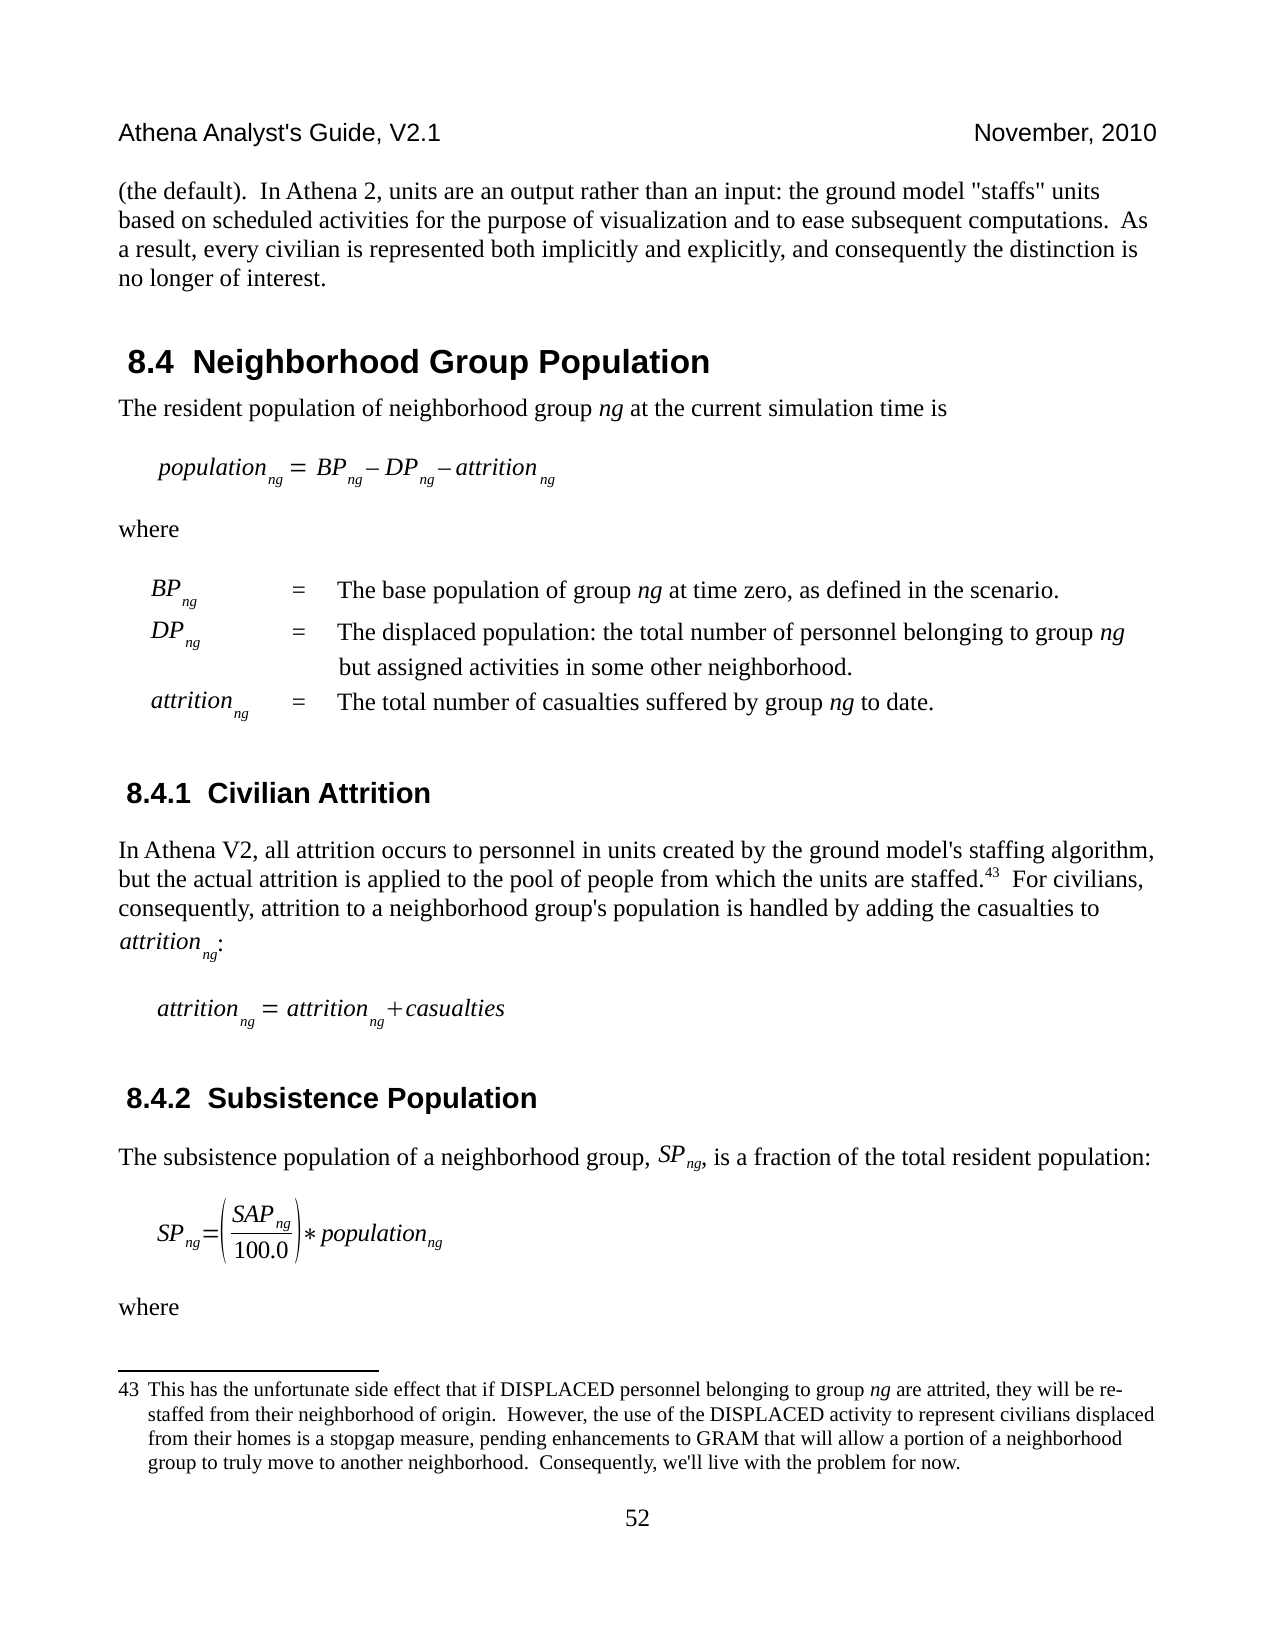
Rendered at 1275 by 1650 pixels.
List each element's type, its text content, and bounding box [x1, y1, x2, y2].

subtitle Subsistence Population [118, 1081, 1157, 1115]
text = The total number of casualties suffered by group ng to date. [149, 681, 1157, 722]
text = The displaced population: the total number of personnel belonging to group ng but assigned activities in some other neighborhood. [149, 610, 1157, 681]
text where [118, 514, 1157, 543]
subtitle Civilian Attrition [118, 776, 1157, 810]
text (the default). In Athena 2, units are an output rather than an input: the ground model "staffs" units based on scheduled activities for the purpose of visualization and to ease subsequent computations. As a result, every civilian is represented both implicitly and explicitly, and consequently the distinction is no longer of interest. [118, 176, 1157, 291]
text where [118, 1292, 1157, 1320]
text The subsistence population of a neighborhood group, , is a fraction of the total resident population: [118, 1141, 1157, 1172]
subtitle Neighborhood Group Population [118, 342, 1157, 380]
text In Athena V2, all attrition occurs to personnel in units created by the ground model's staffing algorithm, but the actual attrition is applied to the pool of people from which the units are staffed. For civilians, consequently, attrition to a neighborhood group's population is handled by adding the casualties to : [118, 836, 1157, 963]
text This has the unfortunate side effect that if DISPLACED personnel belonging to group ng are attrited, they will be re-staffed from their neighborhood of origin. However, the use of the DISPLACED activity to represent civilians displaced from their homes is a stopgap measure, pending enhancements to GRAM that will allow a portion of a neighborhood group to truly move to another neighborhood. Consequently, we'll live with the problem for now. [118, 1377, 1157, 1474]
text = The base population of group ng at time zero, as defined in the scenario. [149, 568, 1157, 610]
text The resident population of neighborhood group ng at the current simulation time is [118, 393, 1157, 422]
